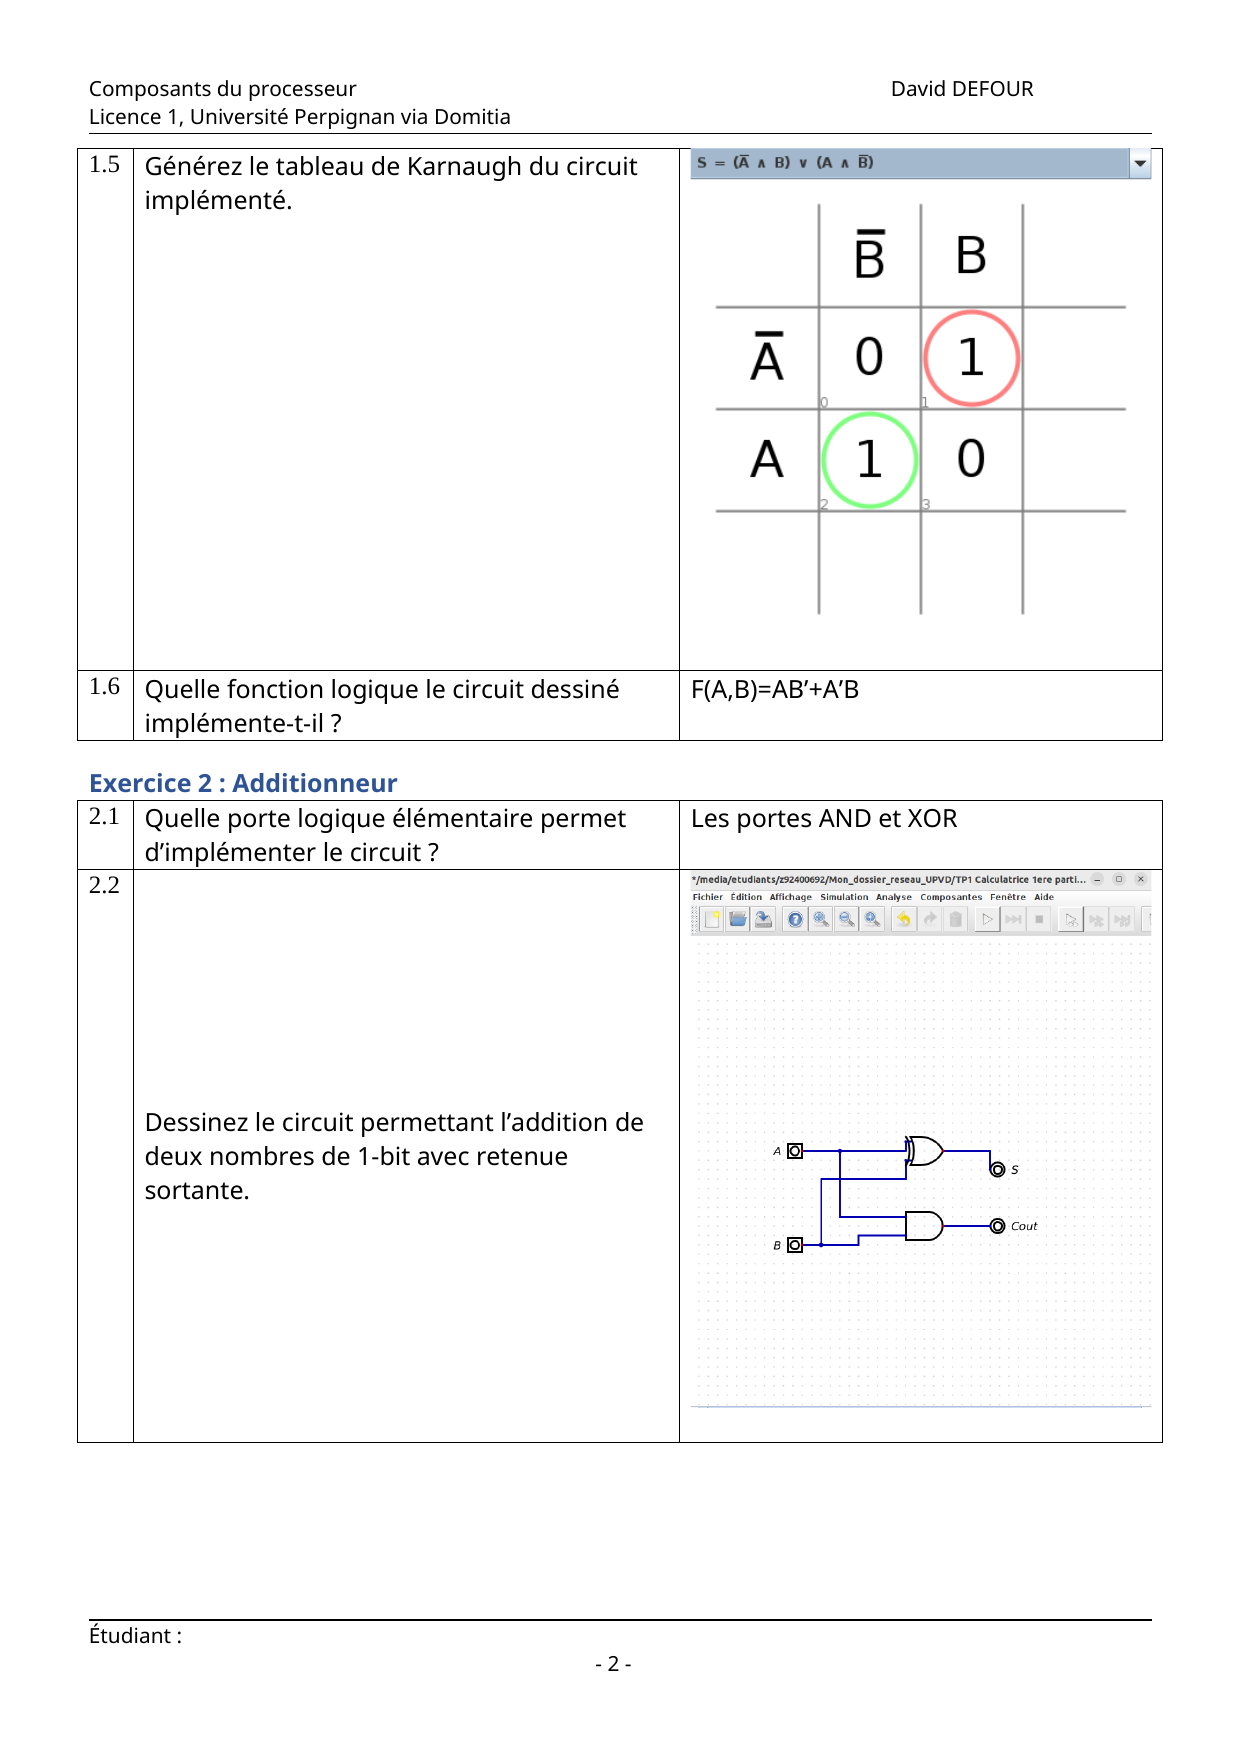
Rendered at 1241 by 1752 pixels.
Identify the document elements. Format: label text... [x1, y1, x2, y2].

picture [690, 148, 1152, 637]
picture [690, 870, 1152, 1408]
subtitle Exercice 2 : Additionneur [89, 766, 1152, 800]
table_cell F(A,B)=AB’+A’B [680, 671, 1162, 739]
table_cell 1.6 [78, 671, 133, 739]
table_cell [680, 149, 1162, 670]
table_header 2.1 [78, 801, 133, 869]
table_cell 2.2 [78, 870, 133, 1442]
table_cell 1.5 [78, 149, 133, 670]
table_cell Générez le tableau de Karnaugh du circuit implémenté. [134, 149, 679, 670]
table_cell [680, 870, 1162, 1442]
table_cell Quelle fonction logique le circuit dessiné implémente-t-il ? [134, 671, 679, 739]
table_header Quelle porte logique élémentaire permet d’implémenter le circuit ? [134, 801, 679, 869]
table_cell Dessinez le circuit permettant l’addition de deux nombres de 1-bit avec retenue sortante. [134, 870, 679, 1442]
table_header Les portes AND et XOR [680, 801, 1162, 869]
